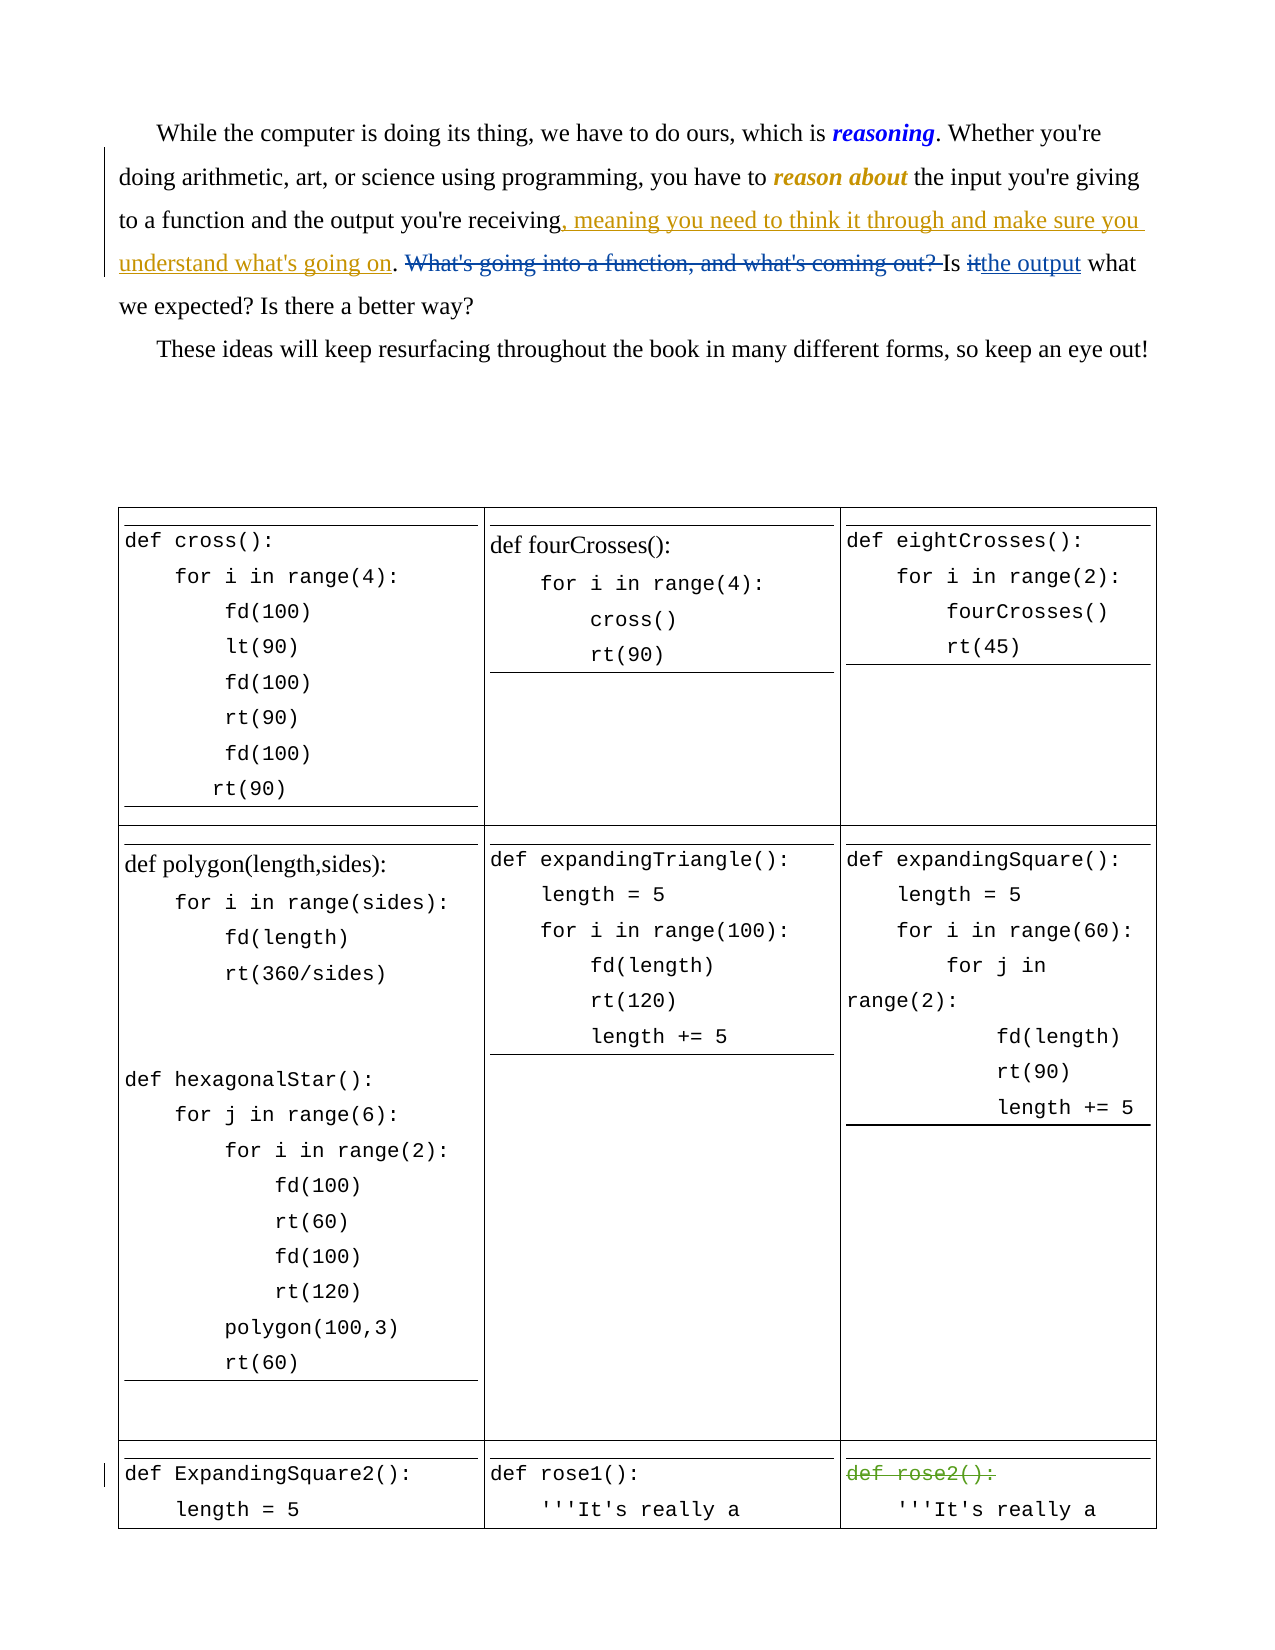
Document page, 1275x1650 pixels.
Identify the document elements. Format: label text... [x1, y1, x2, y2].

table_cell '''It's really a collection of hexagons.''' for i in range(8): polygon(100,6) rt(45) [841, 1441, 1156, 1528]
table_header def fourCrosses(): for i in range(4): cross() rt(90) [485, 508, 840, 825]
table_header def eightCrosses(): for i in range(2): fourCrosses() rt(45) [841, 508, 1156, 825]
table_cell def expandingTriangle(): length = 5 for i in range(100): fd(length) rt(120) length += 5 [485, 826, 840, 1440]
table_cell def ExpandingSquare2(): length = 5 [119, 1441, 484, 1528]
text These ideas will keep resurfacing throughout the book in many different forms, so keep an eye out! [118, 334, 1156, 363]
table_cell def rose1(): '''It's really a [485, 1441, 840, 1528]
table_header def cross(): for i in range(4): fd(100) lt(90) fd(100) rt(90) fd(100) rt(90) [119, 508, 484, 825]
text While the computer is doing its thing, we have to do ours, which is reasoning. Whether you're doing arithmetic, art, or science using programming, you have to reason about the input you're giving to a function and the output you're receiving, meaning you need to think it through and make sure you understand what's going on. Is the output what we expected? Is there a better way? [118, 118, 1156, 320]
table_cell def polygon(length,sides): for i in range(sides): fd(length) rt(360/sides) def hexagonalStar(): for j in range(6): for i in range(2): fd(100) rt(60) fd(100) rt(120) polygon(100,3) rt(60) [119, 826, 484, 1440]
table_cell def expandingSquare(): length = 5 for i in range(60): for j in range(2): fd(length) rt(90) length += 5 [841, 826, 1156, 1440]
